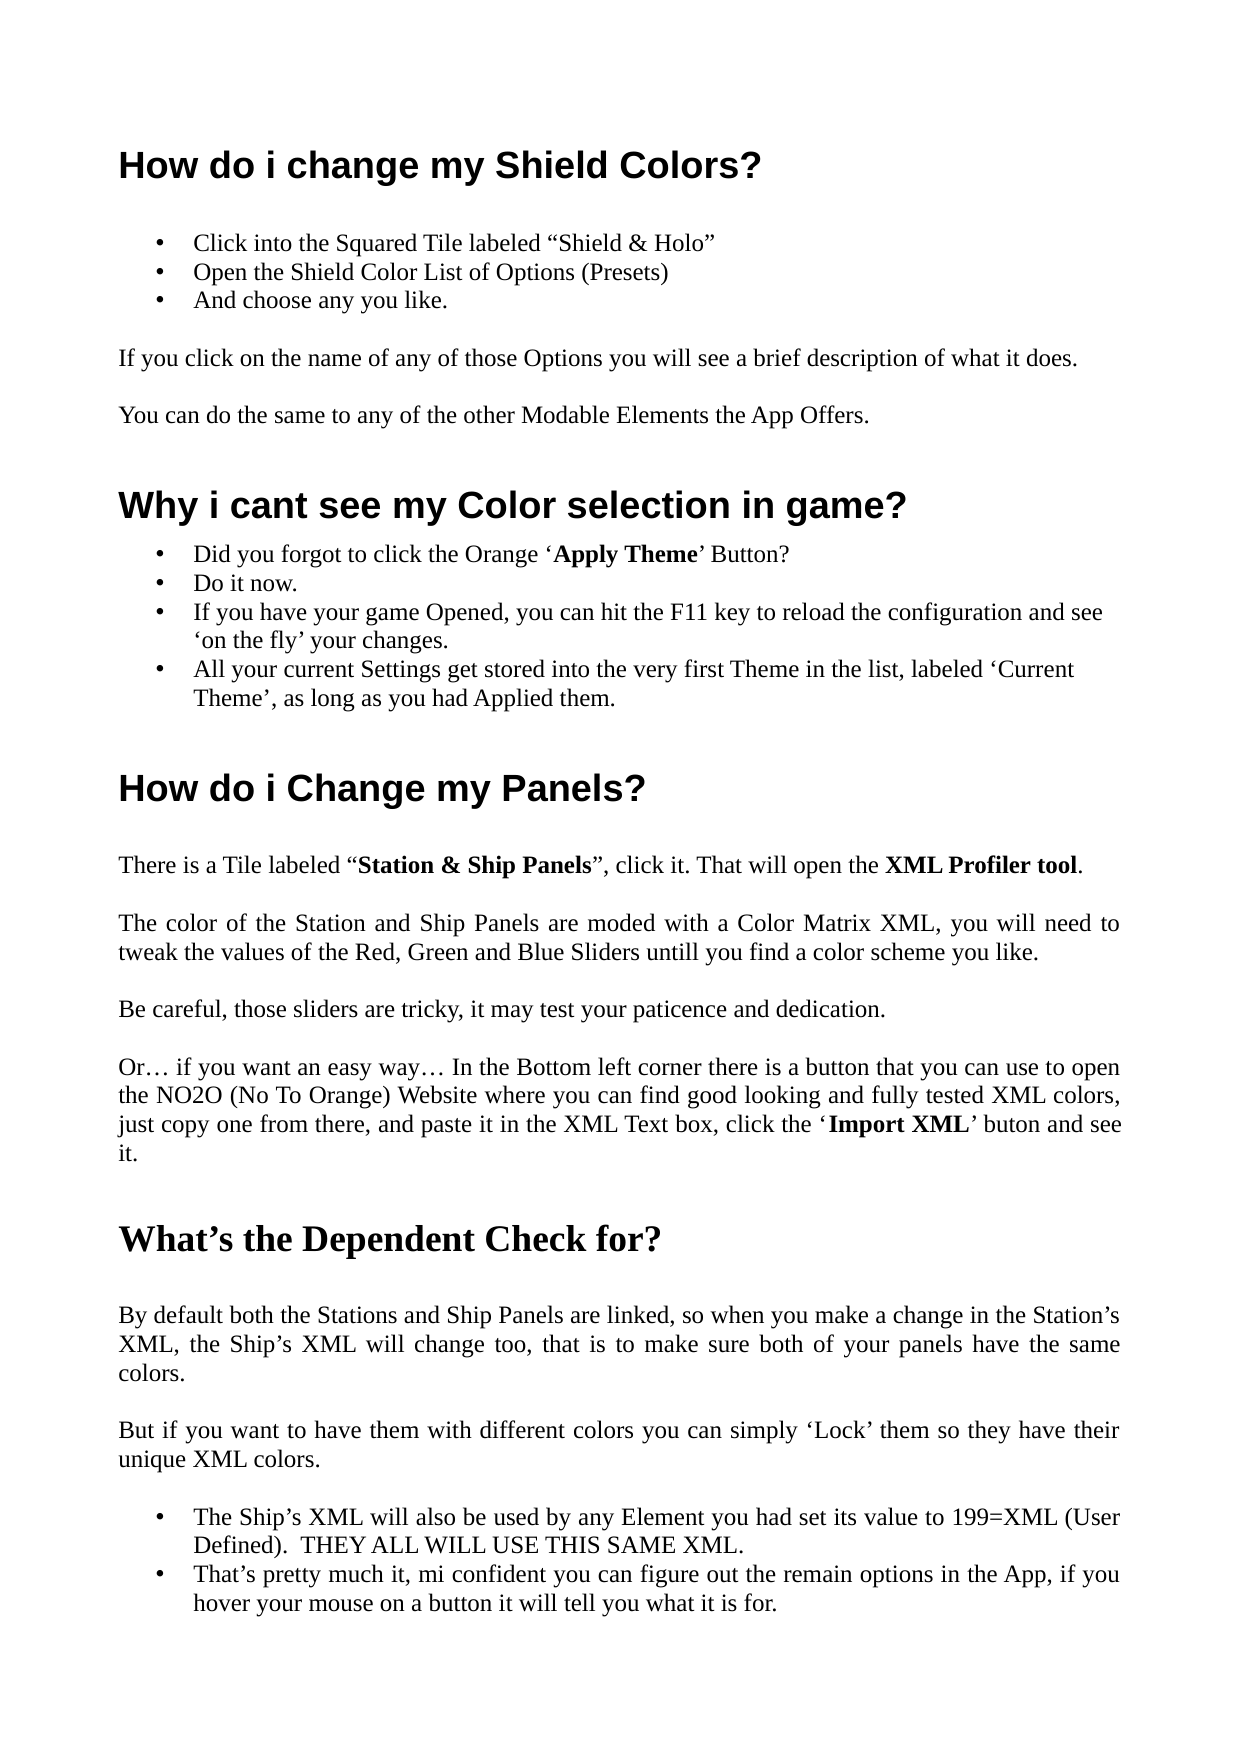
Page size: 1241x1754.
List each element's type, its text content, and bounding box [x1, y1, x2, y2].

text By default both the Stations and Ship Panels are linked, so when you make a change in the Station’s XML, the Ship’s XML will change too, that is to make sure both of your panels have the same colors. [118, 1301, 1122, 1387]
text If you click on the name of any of those Options you will see a brief description of what it does. [118, 343, 1122, 372]
list That’s pretty much it, mi confident you can figure out the remain options in the App, if you hover your mouse on a button it will tell you what it is for. [156, 1559, 1122, 1617]
list Did you forgot to click the Orange ‘Apply Theme’ Button? [156, 539, 1122, 568]
text The color of the Station and Ship Panels are moded with a Color Matrix XML, you will need to tweak the values of the Red, Green and Blue Sliders untill you find a color scheme you like. [118, 908, 1122, 965]
list Open the Shield Color List of Options (Presets) [156, 257, 1122, 286]
list If you have your game Opened, you can hit the F11 key to reload the configuration and see ‘on the fly’ your changes. [156, 597, 1122, 654]
text You can do the same to any of the other Modable Elements the App Offers. [118, 401, 1122, 429]
list All your current Settings get stored into the very first Theme in the list, labeled ‘Current Theme’, as long as you had Applied them. [156, 654, 1122, 712]
text Be careful, those sliders are tricky, it may test your paticence and dedication. [118, 994, 1122, 1023]
list And choose any you like. [156, 286, 1122, 314]
subtitle Why i cant see my Color selection in game? [118, 483, 1122, 527]
text There is a Tile labeled “Station & Ship Panels”, click it. That will open the XML Profiler tool. [118, 850, 1122, 879]
subtitle How do i change my Shield Colors? [118, 143, 1122, 187]
list Click into the Squared Tile labeled “Shield & Holo” [156, 228, 1122, 257]
list Do it now. [156, 568, 1122, 597]
subtitle How do i Change my Panels? [118, 765, 1122, 809]
text But if you want to have them with different colors you can simply ‘Lock’ them so they have their unique XML colors. [118, 1416, 1122, 1473]
text Or… if you want an easy way… In the Bottom left corner there is a button that you can use to open the NO2O (No To Orange) Website where you can find good looking and fully tested XML colors, just copy one from there, and paste it in the XML Text box, click the ‘Import XML’ buton and see it. [118, 1052, 1122, 1167]
subtitle What’s the Dependent Check for? [118, 1216, 1122, 1259]
list The Ship’s XML will also be used by any Element you had set its value to 199=XML (User Defined). THEY ALL WILL USE THIS SAME XML. [156, 1502, 1122, 1559]
